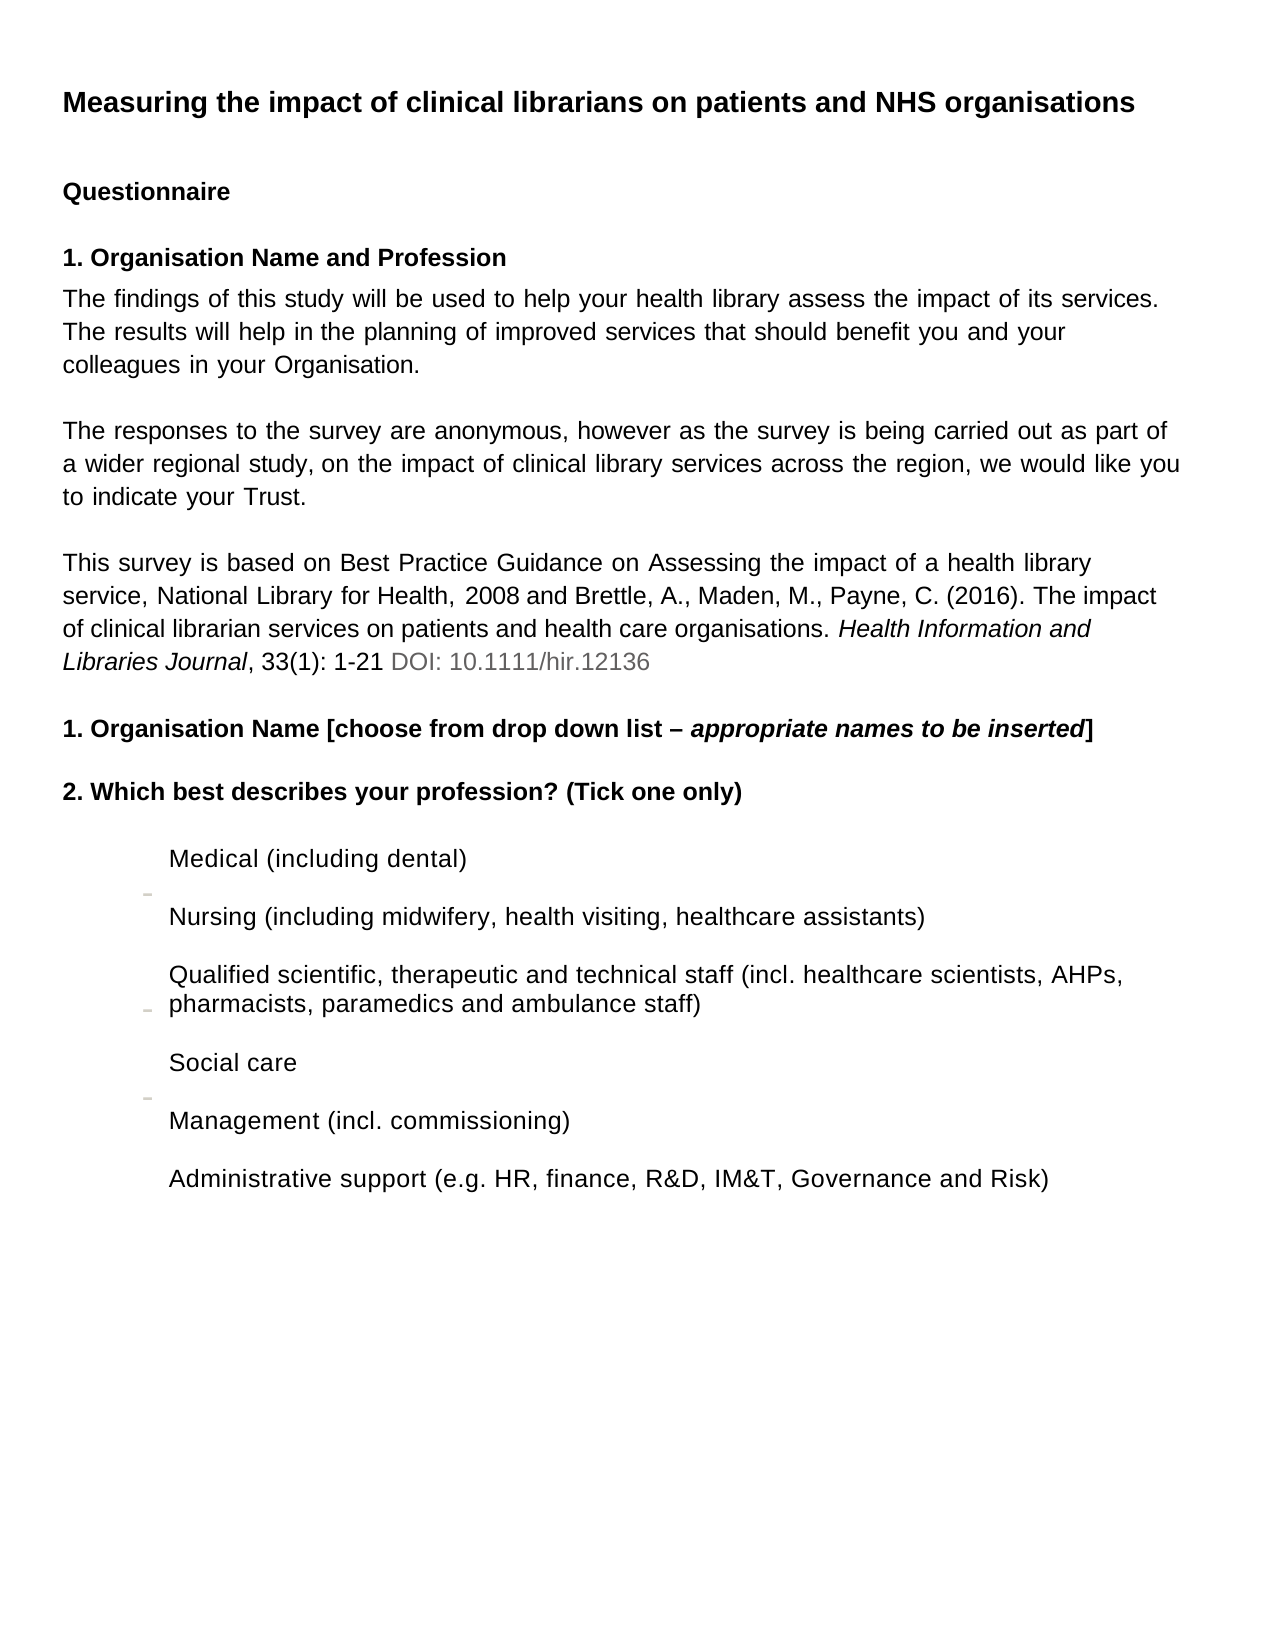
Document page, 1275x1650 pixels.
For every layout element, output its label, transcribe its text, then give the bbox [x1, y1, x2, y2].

text 1. Organisation Name and Profession [62, 243, 1210, 271]
subtitle . [62, 872, 164, 901]
subtitle The findings of this study will be used to help your health library assess the impact of its services. The results will help in the planning of improved services that should benefit you and your colleagues in your Organisation. [62, 284, 1180, 379]
subtitle . [62, 1077, 164, 1106]
text This survey is based on Best Practice Guidance on Assessing the impact of a health library service, National Library for Health, 2008 and Brettle, A., Maden, M., Payne, C. (2016). The impact of clinical librarian services on patients and health care organisations. Health Information and Libraries Journal, 33(1): 1-21 DOI: 10.1111/hir.12136 [62, 548, 1169, 676]
text Qualified scientific, therapeutic and technical staff (incl. healthcare scientists, AHPs, pharmacists, paramedics and ambulance staff) [168, 961, 1210, 1018]
text Questionnaire [62, 177, 1210, 205]
text Management (incl. commissioning) [168, 1106, 1210, 1135]
text 1. Organisation Name [choose from drop down list – appropriate names to be inserted] [62, 714, 1210, 743]
text Administrative support (e.g. HR, finance, R&D, IM&T, Governance and Risk) [168, 1163, 1210, 1192]
text The responses to the survey are anonymous, however as the survey is being carried out as part of a wider regional study, on the impact of clinical library services across the region, we would like you to indicate your Trust. [62, 416, 1181, 511]
text Social care [168, 1048, 1210, 1077]
text 2. Which best describes your profession? (Tick one only) [62, 776, 1210, 805]
text Measuring the impact of clinical librarians on patients and NHS organisations [62, 85, 1210, 119]
subtitle . [62, 989, 164, 1018]
text Nursing (including midwifery, health visiting, healthcare assistants) [168, 902, 1210, 931]
text Medical (including dental) [168, 844, 1210, 872]
